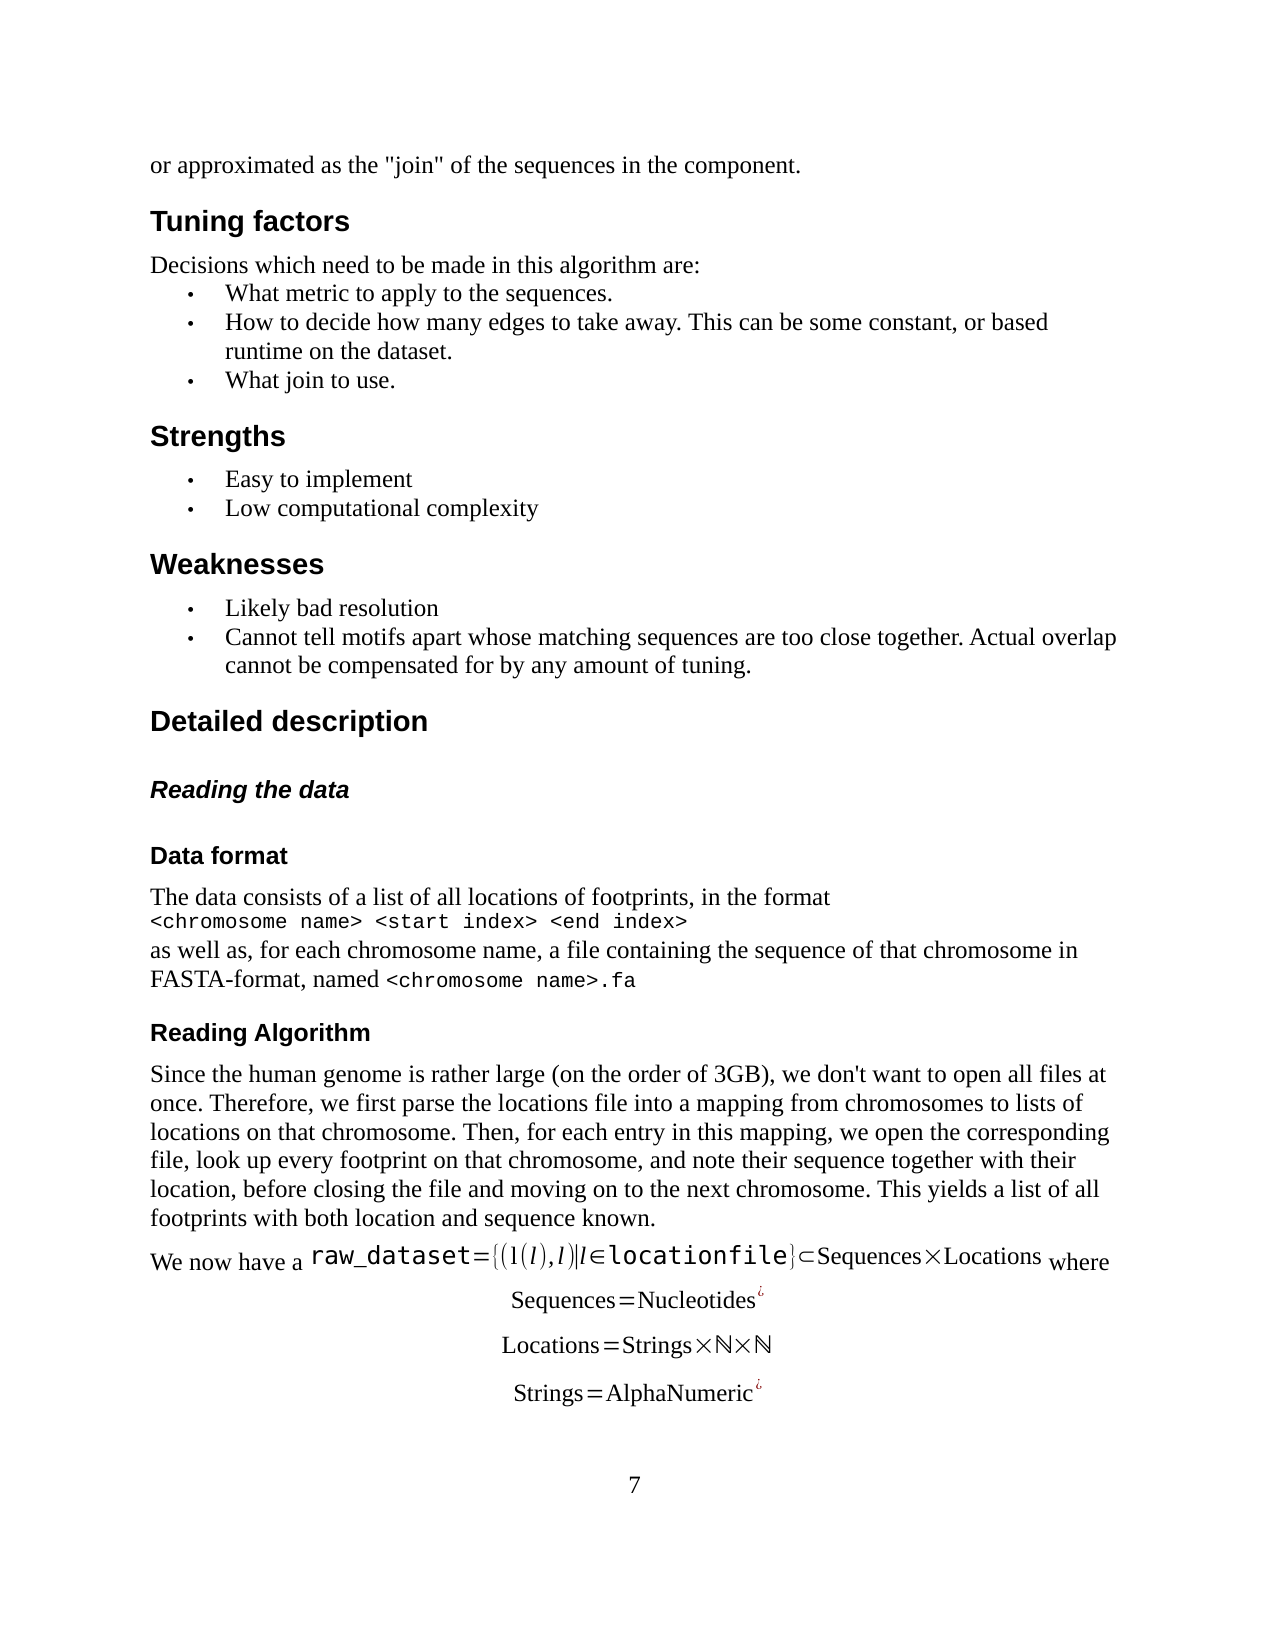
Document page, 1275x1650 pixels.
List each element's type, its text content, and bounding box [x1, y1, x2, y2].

list What join to use. [187, 365, 1125, 393]
text Since the human genome is rather large (on the order of 3GB), we don't want to open all files at once. Therefore, we first parse the locations file into a mapping from chromosomes to lists of locations on that chromosome. Then, for each entry in this mapping, we open the corresponding file, look up every footprint on that chromosome, and note their sequence together with their location, before closing the file and moving on to the next chromosome. This yields a list of all footprints with both location and sequence known. [150, 1059, 1125, 1232]
list What metric to apply to the sequences. [187, 278, 1125, 307]
list Cannot tell motifs apart whose matching sequences are too close together. Actual overlap cannot be compensated for by any amount of tuning. [187, 622, 1125, 679]
text <chromosome name> <start index> <end index> [150, 911, 1125, 935]
list How to decide how many edges to take away. This can be some constant, or based runtime on the dataset. [187, 307, 1125, 365]
text We now have a where [150, 1241, 1125, 1276]
text or approximated as the "join" of the sequences in the component. [150, 150, 1125, 179]
text as well as, for each chromosome name, a file containing the sequence of that chromosome in FASTA-format, named <chromosome name>.fa [150, 935, 1125, 993]
text Decisions which need to be made in this algorithm are: [150, 250, 1125, 278]
text The data consists of a list of all locations of footprints, in the format [150, 882, 1125, 911]
subtitle Reading the data [150, 775, 1125, 804]
subtitle Strengths [150, 418, 1125, 452]
list Low computational complexity [187, 493, 1125, 522]
subtitle Data format [150, 841, 1125, 870]
subtitle Detailed description [150, 704, 1125, 738]
subtitle Tuning factors [150, 204, 1125, 237]
subtitle Weaknesses [150, 547, 1125, 581]
list Easy to implement [187, 464, 1125, 493]
list Likely bad resolution [187, 593, 1125, 622]
subtitle Reading Algorithm [150, 1018, 1125, 1047]
